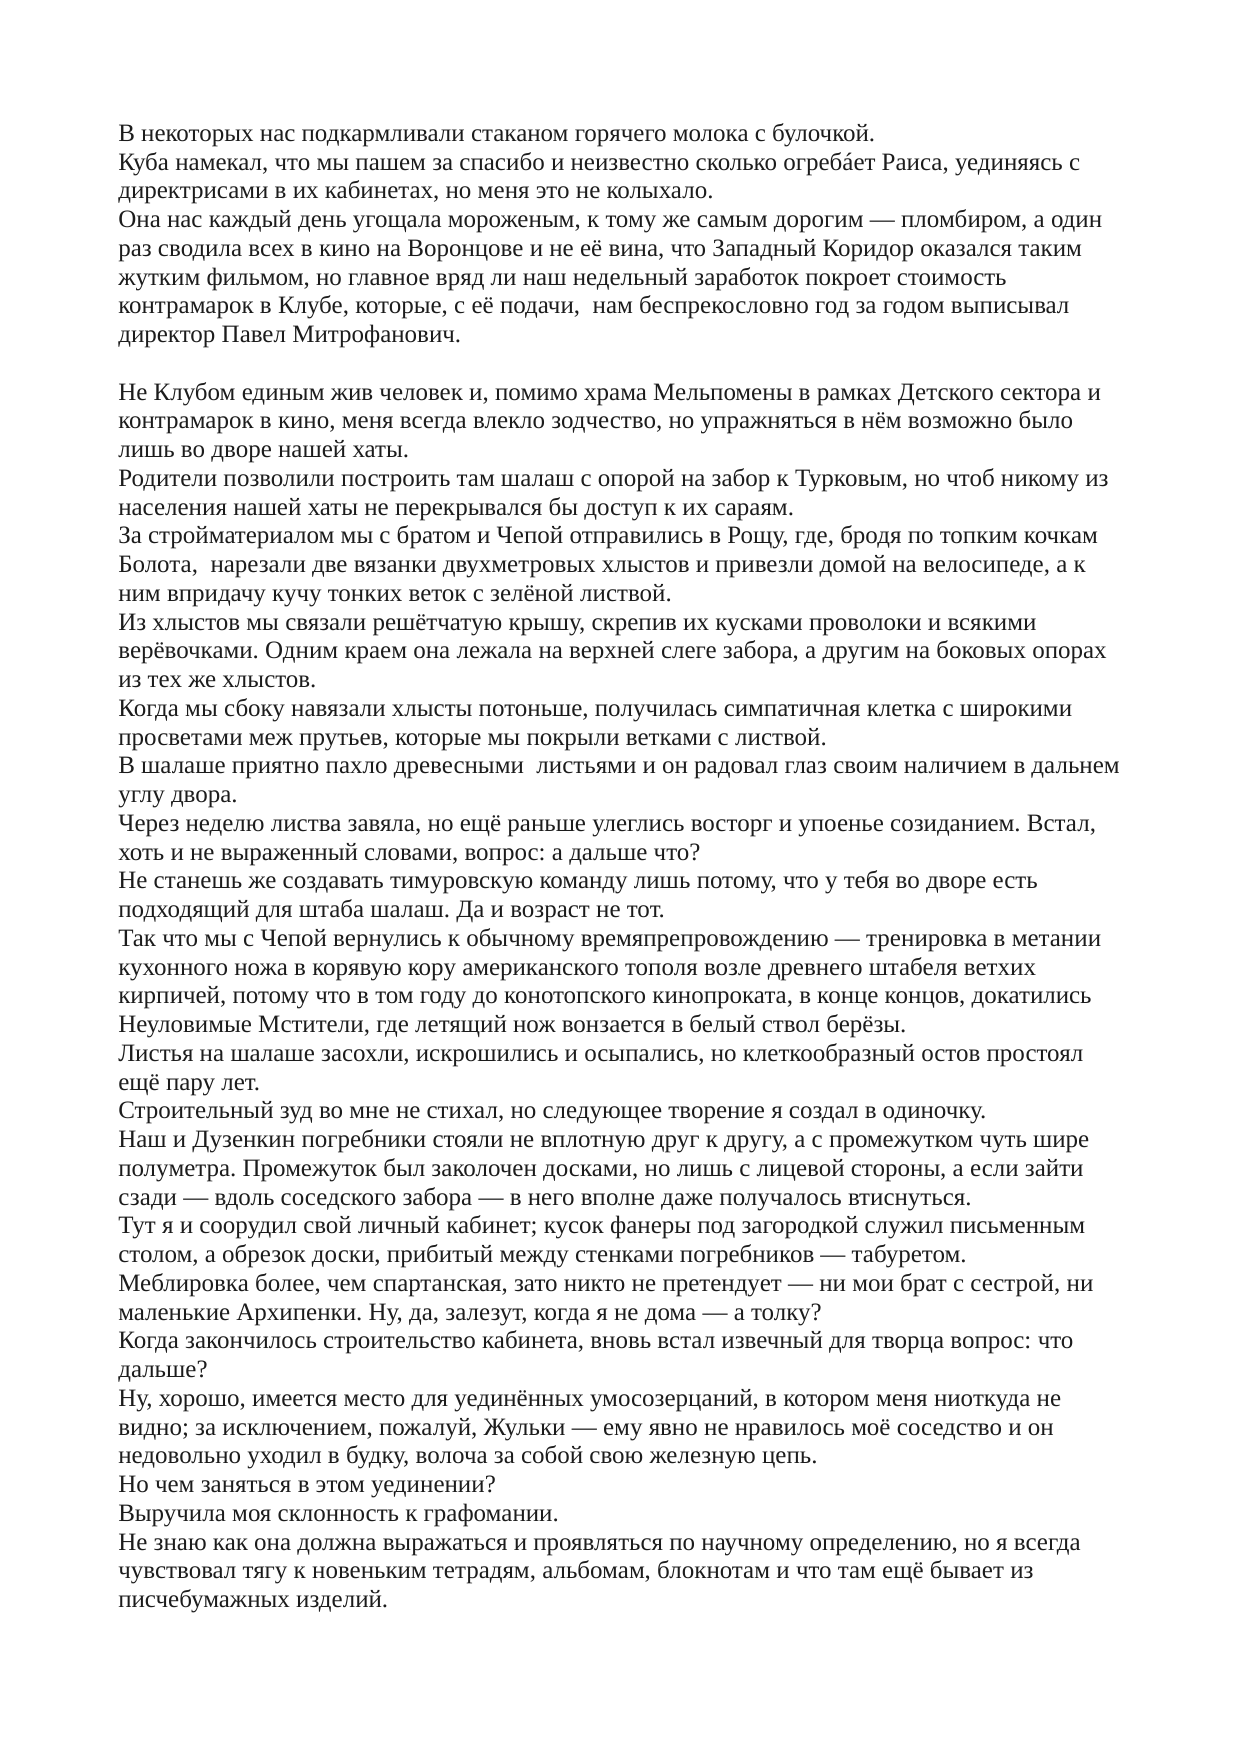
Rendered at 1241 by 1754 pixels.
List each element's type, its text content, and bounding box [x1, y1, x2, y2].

text Не Клубом единым жив человек и, помимо храма Мельпомены в рамках Детского сектора и контрамарок в кино, меня всегда влекло зодчество, но упражняться в нём возможно было лишь во дворе нашей хаты. [118, 377, 1122, 463]
text В шалаше приятно пахло древесными листьями и он радовал глаз своим наличием в дальнем углу двора. [118, 751, 1122, 808]
text Но чем заняться в этом уединении? [118, 1469, 1122, 1498]
text Строительный зуд во мне не стихал, но следующее творение я создал в одиночку. [118, 1096, 1122, 1124]
text Родители позволили построить там шалаш с опорой на забор к Турковым, но чтоб никому из населения нашей хаты не перекрывался бы доступ к их сараям. [118, 463, 1122, 521]
text Когда закончилось строительство кабинета, вновь встал извечный для творца вопрос: что дальше? [118, 1326, 1122, 1383]
text Когда мы сбоку навязали хлысты потоньше, получилась симпатичная клетка с широкими просветами меж прутьев, которые мы покрыли ветками с листвой. [118, 693, 1122, 751]
text Через неделю листва завяла, но ещё раньше улеглись восторг и упоенье созиданием. Встал, хоть и не выраженный словами, вопрос: а дальше что? [118, 808, 1122, 866]
text Тут я и соорудил свой личный кабинет; кусок фанеры под загородкой служил письменным столом, а обрезок доски, прибитый между стенками погребников — табуретом. [118, 1211, 1122, 1268]
text Наш и Дузенкин погребники стояли не вплотную друг к другу, а с промежутком чуть шире полуметра. Промежуток был заколочен досками, но лишь с лицевой стороны, а если зайти сзади — вдоль соседского забора — в него вполне даже получалось втиснуться. [118, 1124, 1122, 1211]
text Ну, хорошо, имеется место для уединённых умосозерцаний, в котором меня ниоткуда не видно; за исключением, пожалуй, Жульки — ему явно не нравилось моё соседство и он недовольно уходил в будку, волоча за собой свою железную цепь. [118, 1383, 1122, 1469]
text В некоторых нас подкармливали стаканом горячего молока с булочкой. [118, 118, 1122, 147]
text Так что мы с Чепой вернулись к обычному времяпрепровождению — тренировка в метании кухонного ножа в корявую кору американского тополя возле древнего штабеля ветхих кирпичей, потому что в том году до конотопского кинопроката, в конце концов, докатились Неуловимые Мстители, где летящий нож вонзается в белый ствол берёзы. [118, 923, 1122, 1038]
text Из хлыстов мы связали решётчатую крышу, скрепив их кусками проволоки и всякими верёвочками. Одним краем она лежала на верхней слеге забора, а другим на боковых опорах из тех же хлыстов. [118, 607, 1122, 693]
text Меблировка более, чем спартанская, зато никто не претендует — ни мои брат с сестрой, ни маленькие Архипенки. Ну, да, залезут, когда я не дома — а толку? [118, 1268, 1122, 1326]
text Куба намекал, что мы пашем за спасибо и неизвестно сколько огребáет Раиса, уединяясь с директрисами в их кабинетах, но меня это не колыхало. [118, 147, 1122, 204]
text Не знаю как она должна выражаться и проявляться по научному определению, но я всегда чувствовал тягу к новеньким тетрадям, альбомам, блокнотам и что там ещё бывает из писчебумажных изделий. [118, 1527, 1122, 1613]
text Она нас каждый день угощала мороженым, к тому же самым дорогим — пломбиром, а один раз сводила всех в кино на Воронцове и не её вина, что Западный Коридор оказался таким жутким фильмом, но главное вряд ли наш недельный заработок покроет стоимость контрамарок в Клубе, которые, с её подачи, нам беспрекословно год за годом выписывал директор Павел Митрофанович. [118, 204, 1122, 348]
text Листья на шалаше засохли, искрошились и осыпались, но клеткообразный остов простоял ещё пару лет. [118, 1038, 1122, 1096]
text Не станешь же создавать тимуровскую команду лишь потому, что у тебя во дворе есть подходящий для штаба шалаш. Да и возраст не тот. [118, 866, 1122, 923]
text За стройматериалом мы с братом и Чепой отправились в Рощу, где, бродя по топким кочкам Болота, нарезали две вязанки двухметровых хлыстов и привезли домой на велосипеде, а к ним впридачу кучу тонких веток с зелёной листвой. [118, 521, 1122, 607]
text Выручила моя склонность к графомании. [118, 1498, 1122, 1527]
